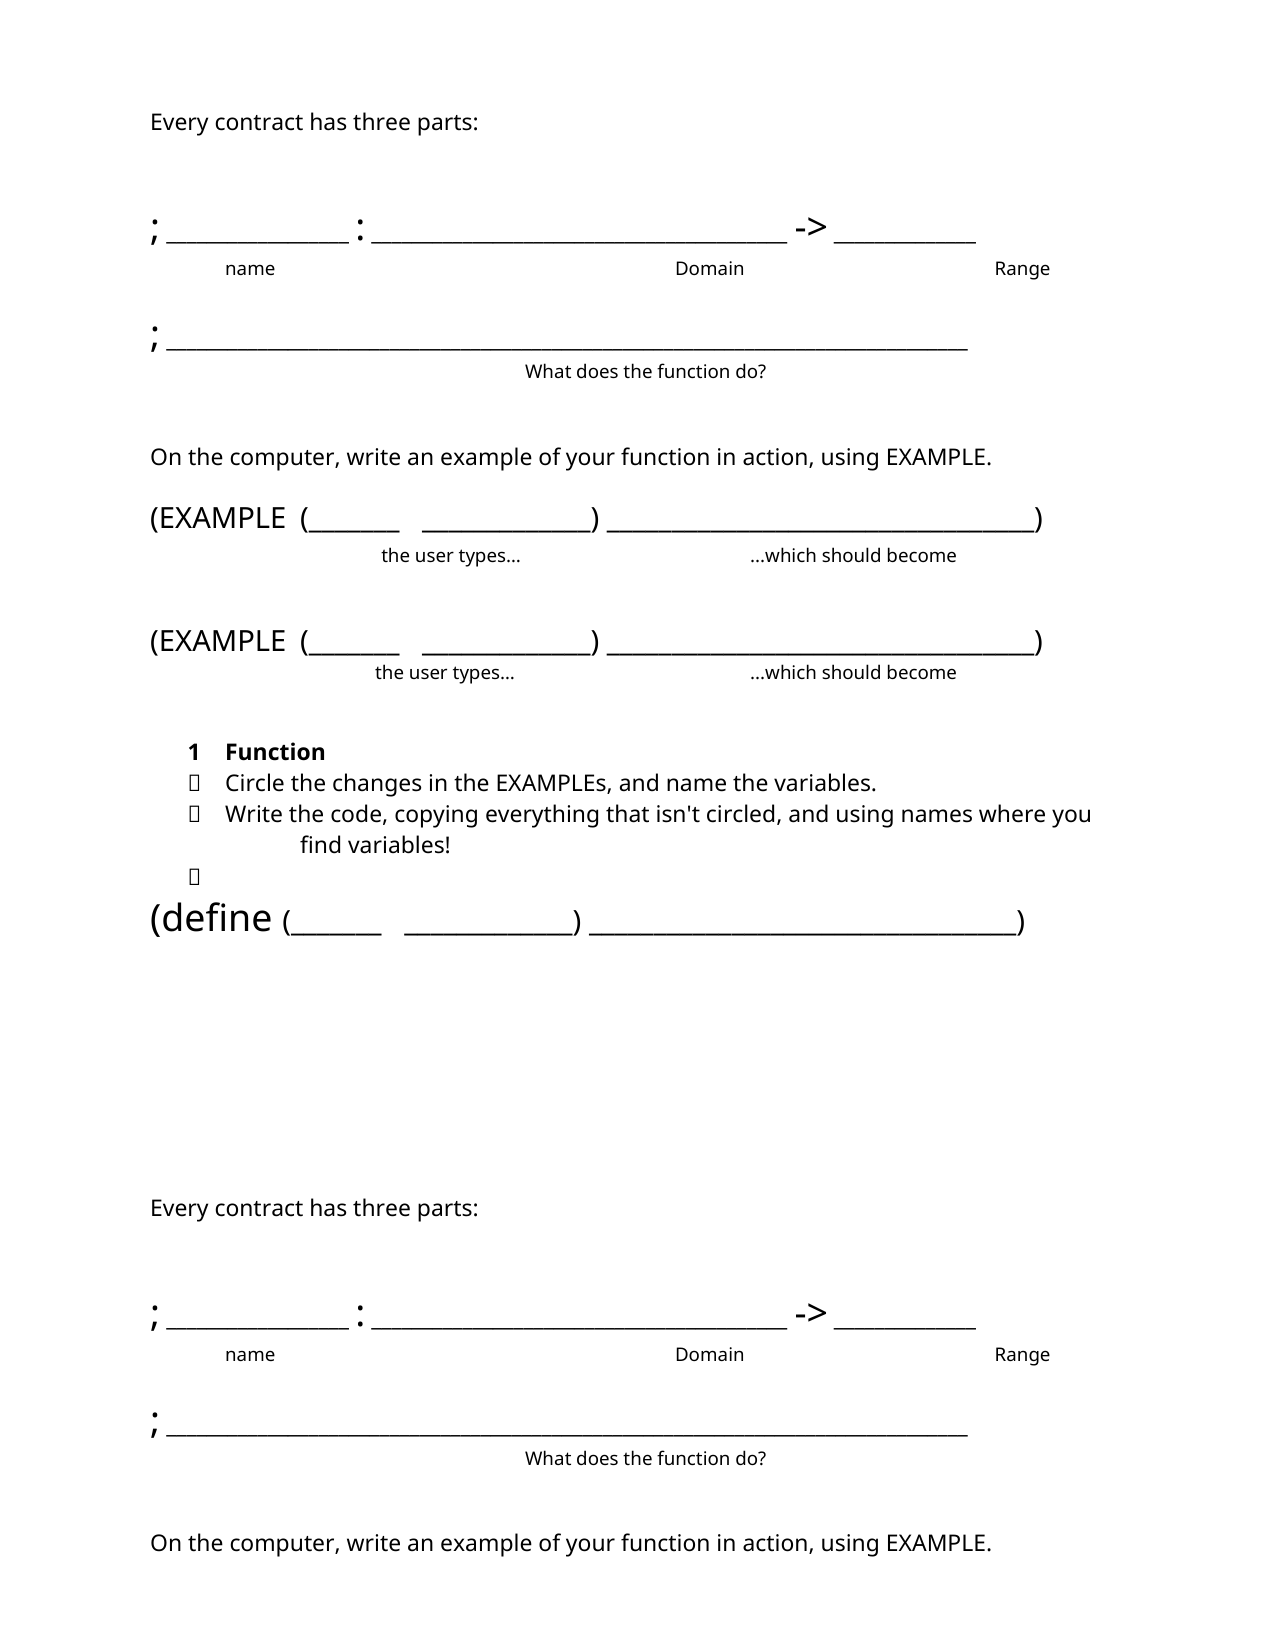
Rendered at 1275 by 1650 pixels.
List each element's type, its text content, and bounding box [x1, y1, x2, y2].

text (define (_______ _____________) _________________________________) [150, 892, 1125, 943]
text Every contract has three parts: [150, 1192, 1125, 1223]
list Write the code, copying everything that isn't circled, and using names where you find variables! [187, 798, 1125, 861]
text On the computer, write an example of your function in action, using EXAMPLE. [150, 441, 1125, 472]
list Contract+Purpose Statement [187, 75, 1125, 106]
text the user types… ...which should become [375, 537, 1125, 569]
text ; __________________ : _________________________________________ -> ______________ [150, 1286, 1125, 1337]
text ; _______________________________________________________________________________ [150, 308, 1125, 359]
text the user types… ...which should become [375, 659, 1125, 685]
list State the problem: [187, 1011, 1125, 1042]
text (EXAMPLE (_______ _____________) _________________________________) [150, 498, 1125, 537]
text What does the function do? [150, 1445, 1125, 1470]
list Contract+Purpose Statement [187, 1161, 1125, 1192]
text Design Recipe: double-width [150, 943, 1125, 986]
text name Domain Range [150, 1337, 1125, 1368]
text Every contract has three parts: [150, 106, 1125, 137]
list Function [187, 736, 1125, 767]
list Give Examples [187, 1495, 1125, 1527]
list Give Examples [187, 409, 1125, 441]
text name Domain Range [150, 251, 1125, 282]
text (EXAMPLE (_______ _____________) _________________________________) [150, 620, 1125, 659]
text ; _______________________________________________________________________________ [150, 1394, 1125, 1445]
text What does the function do? [150, 359, 1125, 384]
text ; __________________ : _________________________________________ -> ______________ [150, 200, 1125, 251]
text On the computer, write an example of your function in action, using EXAMPLE. [150, 1527, 1125, 1558]
list Circle the changes in the EXAMPLEs, and name the variables. [187, 767, 1125, 798]
